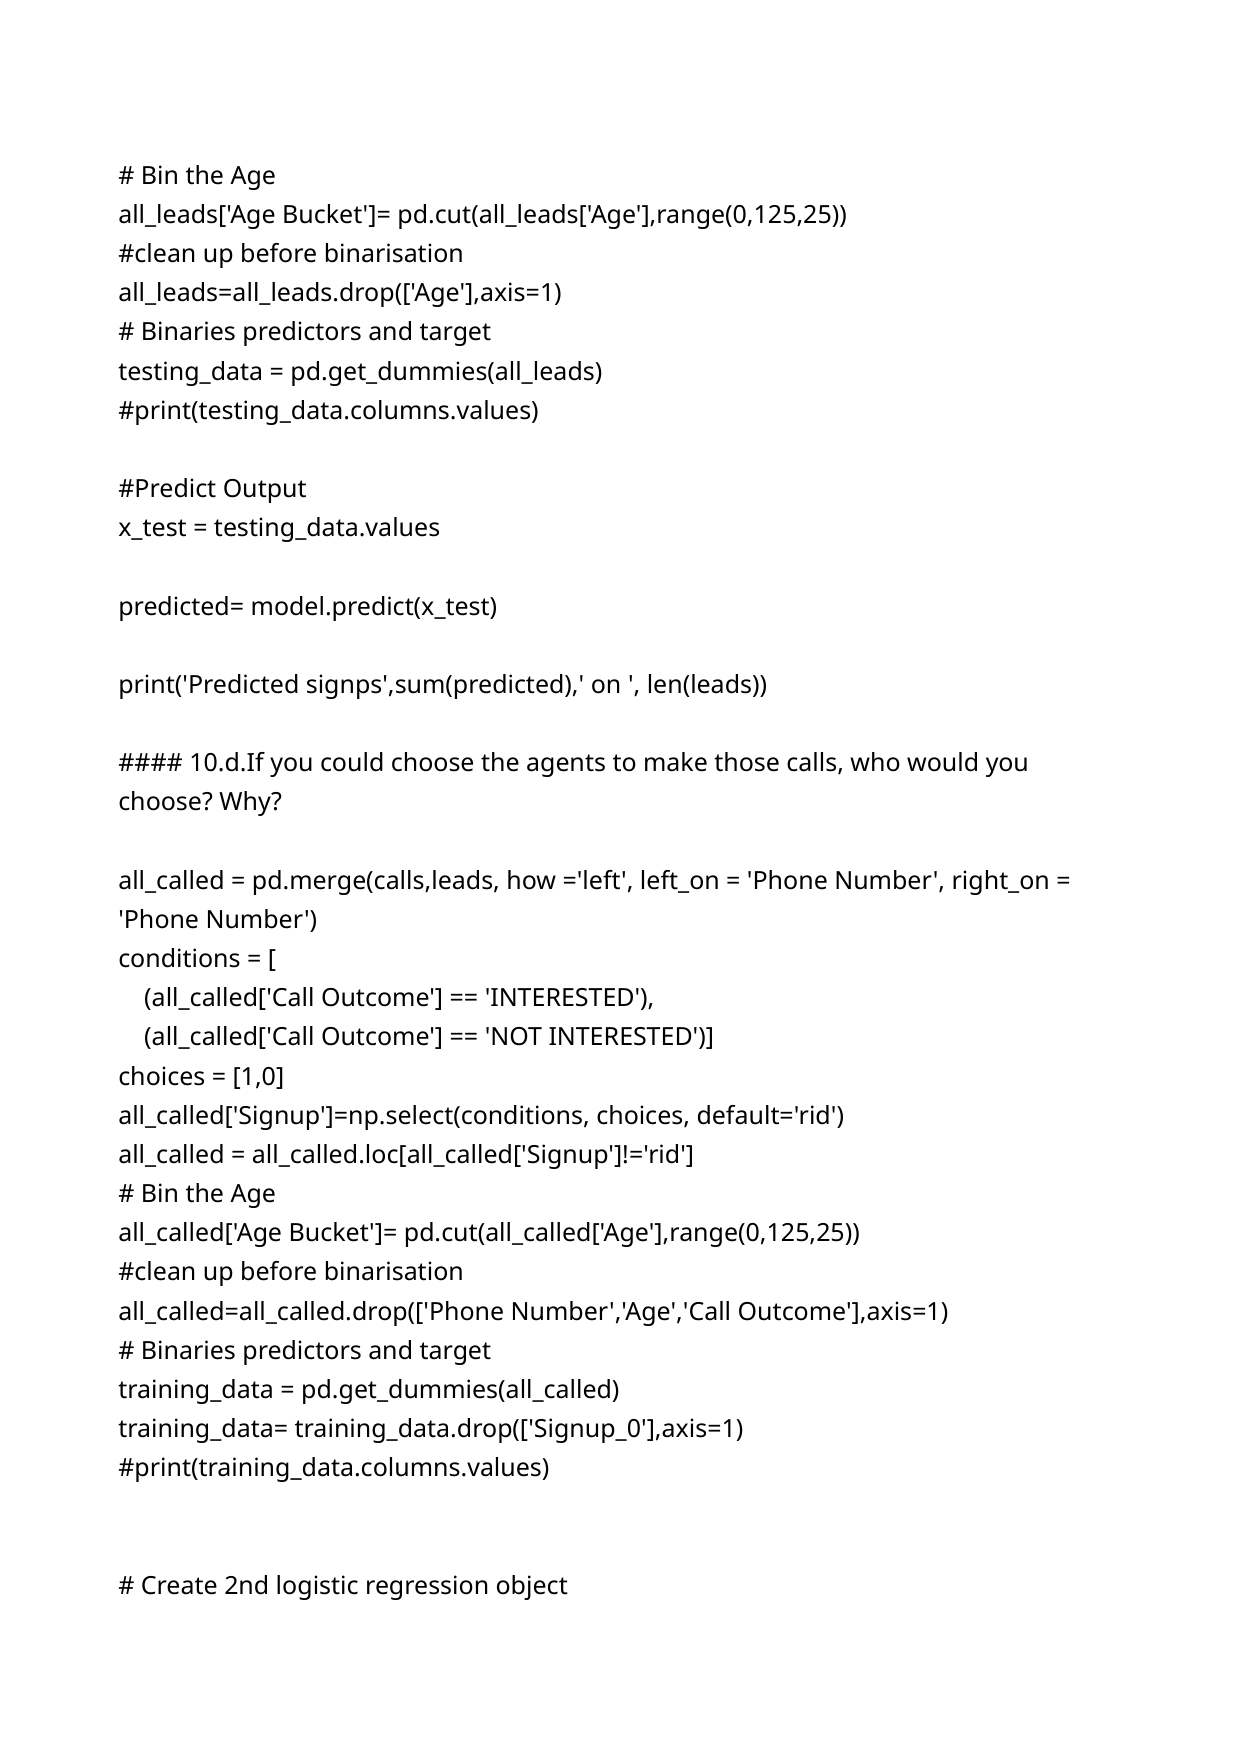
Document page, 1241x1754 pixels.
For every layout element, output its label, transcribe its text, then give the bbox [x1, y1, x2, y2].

text #clean up before binarisation [118, 1254, 1122, 1288]
text all_called['Signup']=np.select(conditions, choices, default='rid') [118, 1097, 1122, 1131]
text all_called['Age Bucket']= pd.cut(all_called['Age'],range(0,125,25)) [118, 1215, 1122, 1249]
text #### 10.d.If you could choose the agents to make those calls, who would you choose? Why? [118, 745, 1122, 818]
text #print(training_data.columns.values) [118, 1450, 1122, 1484]
text testing_data = pd.get_dummies(all_leads) [118, 353, 1122, 387]
text all_called = pd.merge(calls,leads, how ='left', left_on = 'Phone Number', right_on = 'Phone Number') [118, 862, 1122, 936]
text all_leads['Age Bucket']= pd.cut(all_leads['Age'],range(0,125,25)) [118, 196, 1122, 231]
text #clean up before binarisation [118, 236, 1122, 270]
text (all_called['Call Outcome'] == 'NOT INTERESTED')] [118, 1019, 1122, 1053]
text predicted= model.predict(x_test) [118, 588, 1122, 622]
text print('Predicted signps',sum(predicted),' on ', len(leads)) [118, 666, 1122, 701]
text all_leads=all_leads.drop(['Age'],axis=1) [118, 275, 1122, 309]
text training_data= training_data.drop(['Signup_0'],axis=1) [118, 1411, 1122, 1445]
text # Create 2nd logistic regression object [118, 1567, 1122, 1601]
text all_called = all_called.loc[all_called['Signup']!='rid'] [118, 1136, 1122, 1171]
text conditions = [ [118, 941, 1122, 975]
text # Bin the Age [118, 1176, 1122, 1210]
text # Binaries predictors and target [118, 314, 1122, 348]
text x_test = testing_data.values [118, 510, 1122, 544]
text (all_called['Call Outcome'] == 'INTERESTED'), [118, 980, 1122, 1014]
text choices = [1,0] [118, 1058, 1122, 1092]
text training_data = pd.get_dummies(all_called) [118, 1371, 1122, 1406]
text all_called=all_called.drop(['Phone Number','Age','Call Outcome'],axis=1) [118, 1293, 1122, 1327]
text # Bin the Age [118, 157, 1122, 191]
text #Predict Output [118, 471, 1122, 505]
text # Binaries predictors and target [118, 1332, 1122, 1366]
text #print(testing_data.columns.values) [118, 392, 1122, 426]
